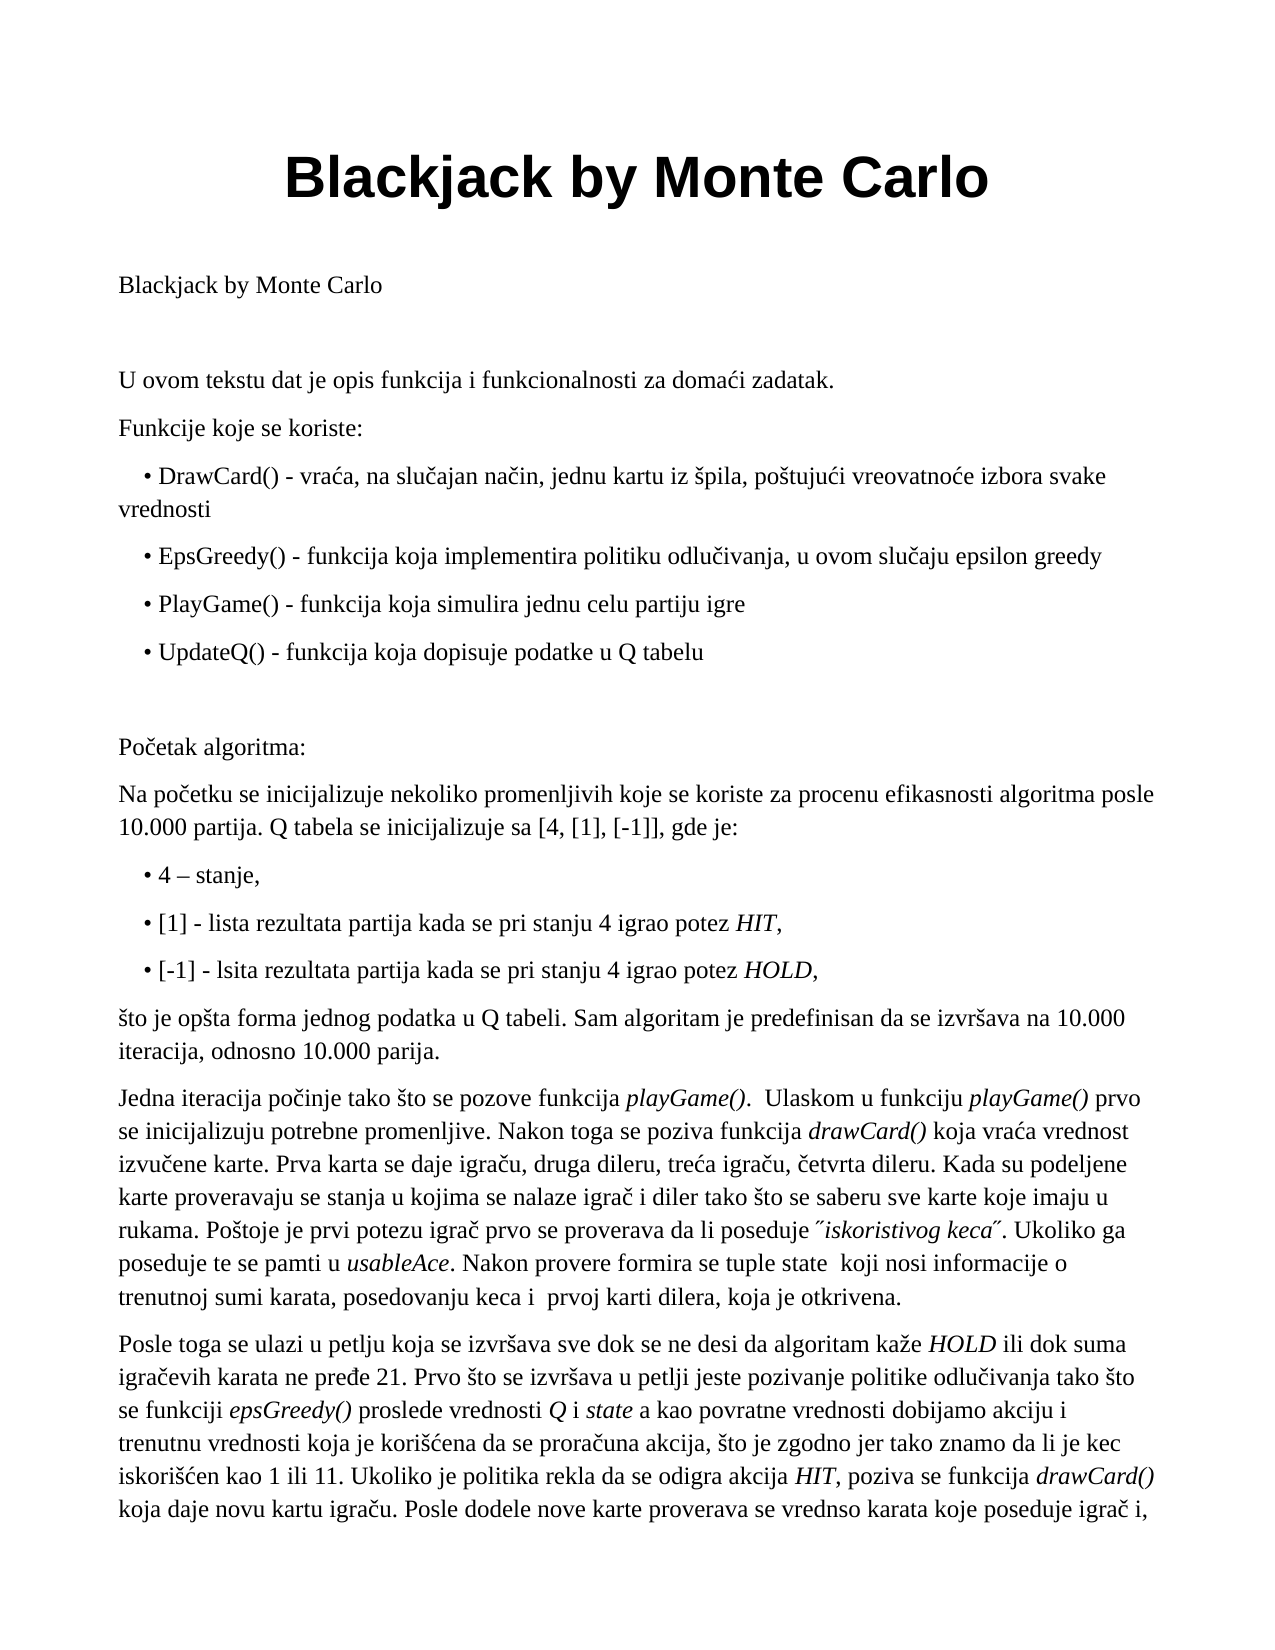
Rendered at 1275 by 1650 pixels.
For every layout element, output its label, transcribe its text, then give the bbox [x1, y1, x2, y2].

text • EpsGreedy() - funkcija koja implementira politiku odlučivanja, u ovom slučaju epsilon greedy [118, 541, 1157, 570]
text Početak algoritma: [118, 732, 1157, 761]
title Blackjack by Monte Carlo [118, 143, 1157, 210]
text • [-1] - lsita rezultata partija kada se pri stanju 4 igrao potez HOLD, [118, 955, 1157, 984]
text Jedna iteracija počinje tako što se pozove funkcija playGame(). Ulaskom u funkciju playGame() prvo se inicijalizuju potrebne promenljive. Nakon toga se poziva funkcija drawCard() koja vraća vrednost izvučene karte. Prva karta se daje igraču, druga dileru, treća igraču, četvrta dileru. Kada su podeljene karte proveravaju se stanja u kojima se nalaze igrač i diler tako što se saberu sve karte koje imaju u rukama. Poštoje je prvi potezu igrač prvo se proverava da li poseduje ˝iskoristivog keca˝. Ukoliko ga poseduje te se pamti u usableAce. Nakon provere formira se tuple state koji nosi informacije o trenutnoj sumi karata, posedovanju keca i prvoj karti dilera, koja je otkrivena. [118, 1083, 1157, 1310]
text Blackjack by Monte Carlo [118, 270, 1157, 299]
text • PlayGame() - funkcija koja simulira jednu celu partiju igre [118, 589, 1157, 618]
text Funkcije koje se koriste: [118, 413, 1157, 442]
text • DrawCard() - vraća, na slučajan način, jednu kartu iz špila, poštujući vreovatnoće izbora svake vrednosti [118, 461, 1157, 522]
text što je opšta forma jednog podatka u Q tabeli. Sam algoritam je predefinisan da se izvršava na 10.000 iteracija, odnosno 10.000 parija. [118, 1003, 1157, 1064]
text • UpdateQ() - funkcija koja dopisuje podatke u Q tabelu [118, 637, 1157, 665]
text Na početku se inicijalizuje nekoliko promenljivih koje se koriste za procenu efikasnosti algoritma posle 10.000 partija. Q tabela se inicijalizuje sa [4, [1], [-1]], gde je: [118, 779, 1157, 841]
text U ovom tekstu dat je opis funkcija i funkcionalnosti za domaći zadatak. [118, 366, 1157, 394]
text Posle toga se ulazi u petlju koja se izvršava sve dok se ne desi da algoritam kaže HOLD ili dok suma igračevih karata ne pređe 21. Prvo što se izvršava u petlji jeste pozivanje politike odlučivanja tako što se funkciji epsGreedy() proslede vrednosti Q i state a kao povratne vrednosti dobijamo akciju i trenutnu vrednosti koja je korišćena da se proračuna akcija, što je zgodno jer tako znamo da li je kec iskorišćen kao 1 ili 11. Ukoliko je politika rekla da se odigra akcija HIT, poziva se funkcija drawCard() koja daje novu kartu igraču. Posle dodele nove karte proverava se vrednso karata koje poseduje igrač i, [118, 1329, 1157, 1523]
text • 4 – stanje, [118, 860, 1157, 889]
text • [1] - lista rezultata partija kada se pri stanju 4 igrao potez HIT, [118, 908, 1157, 936]
